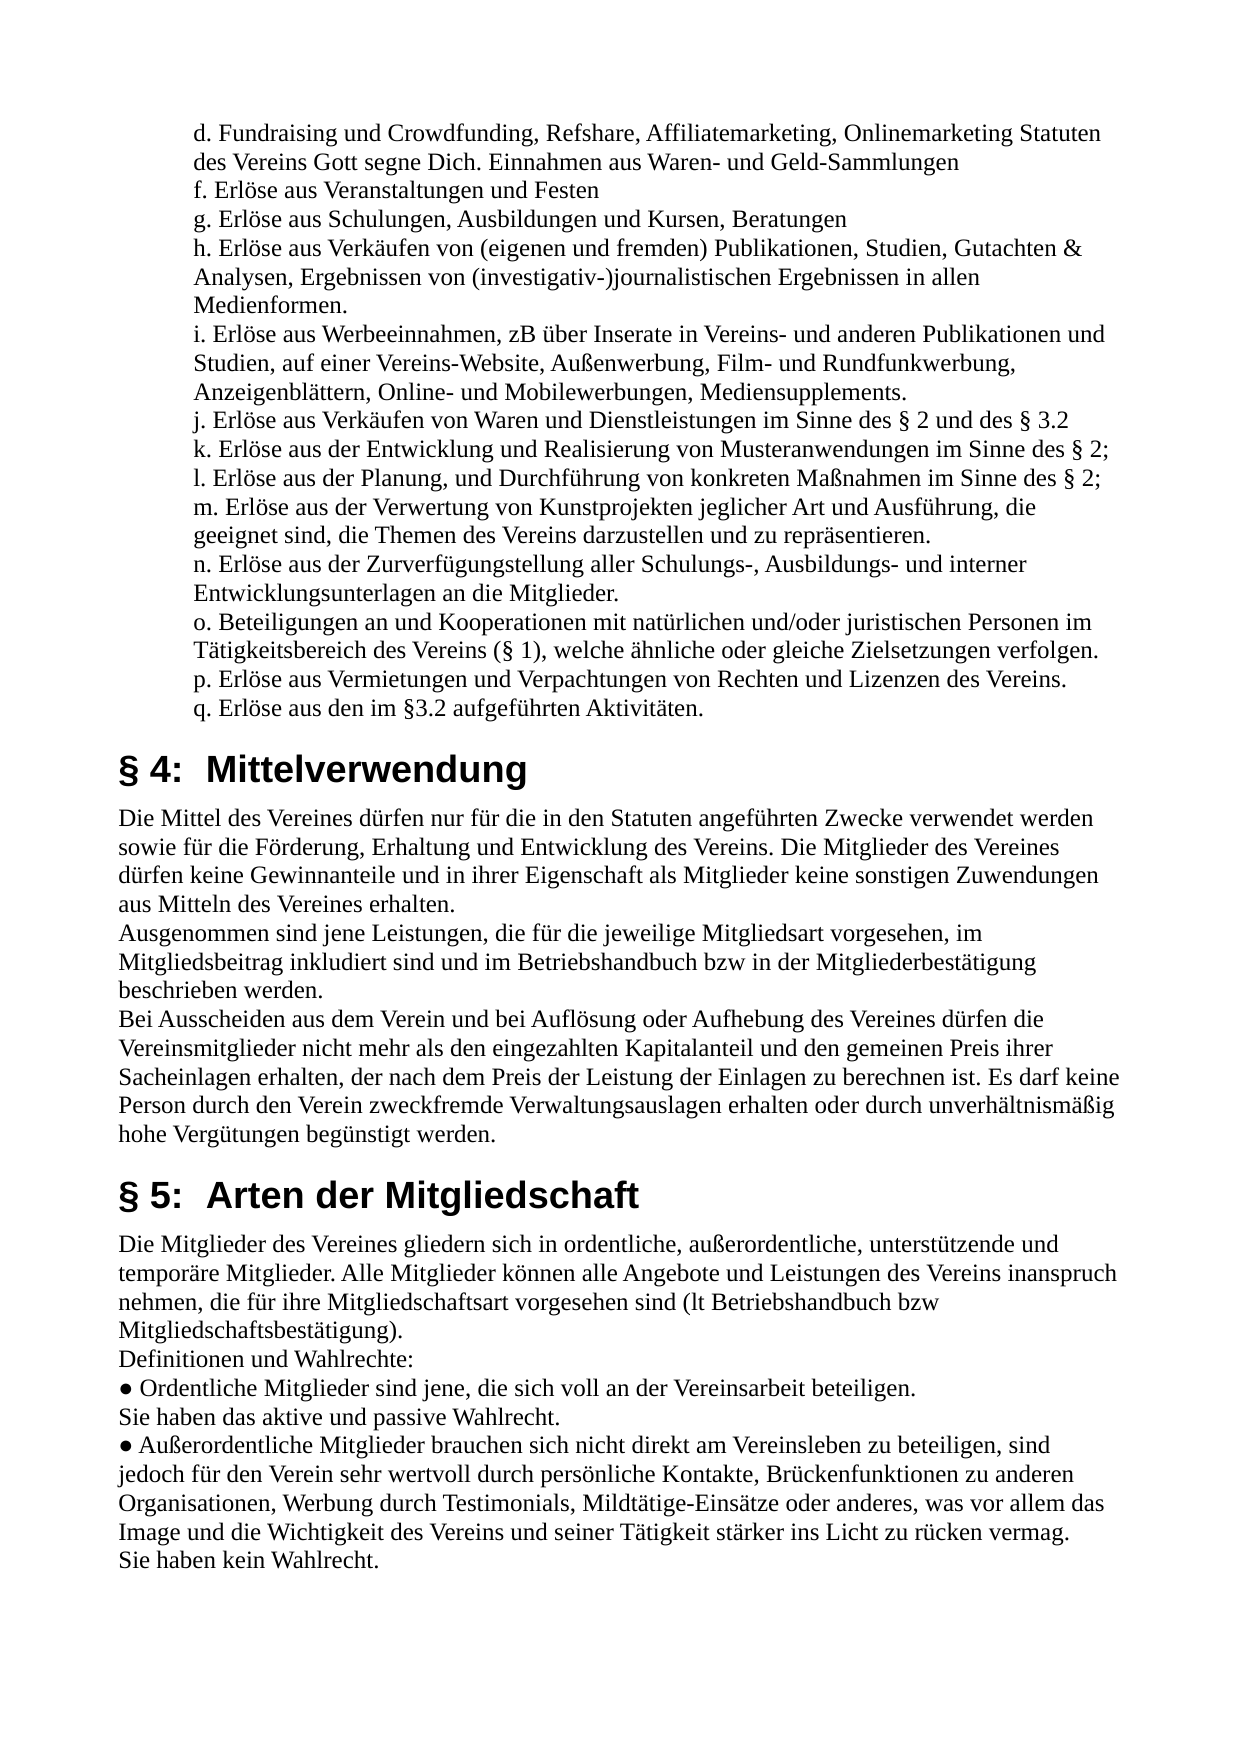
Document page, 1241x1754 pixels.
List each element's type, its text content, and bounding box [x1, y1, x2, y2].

text Sie haben kein Wahlrecht. [118, 1545, 1122, 1574]
list q. Erlöse aus den im §3.2 aufgeführten Aktivitäten. [156, 693, 1122, 722]
text ● Ordentliche Mitglieder sind jene, die sich voll an der Vereinsarbeit beteiligen. [118, 1373, 1122, 1402]
text Die Mittel des Vereines dürfen nur für die in den Statuten angeführten Zwecke verwendet werden sowie für die Förderung, Erhaltung und Entwicklung des Vereins. Die Mitglieder des Vereines dürfen keine Gewinnanteile und in ihrer Eigenschaft als Mitglieder keine sonstigen Zuwendungen aus Mitteln des Vereines erhalten. [118, 803, 1122, 918]
list l. Erlöse aus der Planung, und Durchführung von konkreten Maßnahmen im Sinne des § 2; [156, 463, 1122, 492]
subtitle Arten der Mitgliedschaft [118, 1173, 1122, 1217]
list m. Erlöse aus der Verwertung von Kunstprojekten jeglicher Art und Ausführung, die geeignet sind, die Themen des Vereins darzustellen und zu repräsentieren. [156, 492, 1122, 549]
list f. Erlöse aus Veranstaltungen und Festen [156, 176, 1122, 204]
subtitle Mittelverwendung [118, 747, 1122, 791]
list p. Erlöse aus Vermietungen und Verpachtungen von Rechten und Lizenzen des Vereins. [156, 664, 1122, 693]
text Definitionen und Wahlrechte: [118, 1344, 1122, 1373]
text Sie haben das aktive und passive Wahlrecht. [118, 1402, 1122, 1430]
list d. Fundraising und Crowdfunding, Refshare, Affiliatemarketing, Onlinemarketing Statuten des Vereins Gott segne Dich. Einnahmen aus Waren- und Geld-Sammlungen [156, 118, 1122, 176]
list k. Erlöse aus der Entwicklung und Realisierung von Musteranwendungen im Sinne des § 2; [156, 434, 1122, 463]
text Ausgenommen sind jene Leistungen, die für die jeweilige Mitgliedsart vorgesehen, im Mitgliedsbeitrag inkludiert sind und im Betriebshandbuch bzw in der Mitgliederbestätigung beschrieben werden. [118, 918, 1122, 1004]
list g. Erlöse aus Schulungen, Ausbildungen und Kursen, Beratungen [156, 204, 1122, 233]
text Organisationen, Werbung durch Testimonials, Mildtätige-Einsätze oder anderes, was vor allem das Image und die Wichtigkeit des Vereins und seiner Tätigkeit stärker ins Licht zu rücken vermag. [118, 1488, 1122, 1545]
text Bei Ausscheiden aus dem Verein und bei Auflösung oder Aufhebung des Vereines dürfen die Vereinsmitglieder nicht mehr als den eingezahlten Kapitalanteil und den gemeinen Preis ihrer Sacheinlagen erhalten, der nach dem Preis der Leistung der Einlagen zu berechnen ist. Es darf keine Person durch den Verein zweckfremde Verwaltungsauslagen erhalten oder durch unverhältnismäßig hohe Vergütungen begünstigt werden. [118, 1004, 1122, 1148]
list o. Beteiligungen an und Kooperationen mit natürlichen und/oder juristischen Personen im Tätigkeitsbereich des Vereins (§ 1), welche ähnliche oder gleiche Zielsetzungen verfolgen. [156, 607, 1122, 664]
text Die Mitglieder des Vereines gliedern sich in ordentliche, außerordentliche, unterstützende und temporäre Mitglieder. Alle Mitglieder können alle Angebote und Leistungen des Vereins inanspruch nehmen, die für ihre Mitgliedschaftsart vorgesehen sind (lt Betriebshandbuch bzw Mitgliedschaftsbestätigung). [118, 1229, 1122, 1344]
list i. Erlöse aus Werbeeinnahmen, zB über Inserate in Vereins- und anderen Publikationen und Studien, auf einer Vereins-Website, Außenwerbung, Film- und Rundfunkwerbung, Anzeigenblättern, Online- und Mobilewerbungen, Mediensupplements. [156, 319, 1122, 406]
text ● Außerordentliche Mitglieder brauchen sich nicht direkt am Vereinsleben zu beteiligen, sind jedoch für den Verein sehr wertvoll durch persönliche Kontakte, Brückenfunktionen zu anderen [118, 1430, 1122, 1488]
list j. Erlöse aus Verkäufen von Waren und Dienstleistungen im Sinne des § 2 und des § 3.2 [156, 406, 1122, 434]
list n. Erlöse aus der Zurverfügungstellung aller Schulungs-, Ausbildungs- und interner Entwicklungsunterlagen an die Mitglieder. [156, 549, 1122, 607]
list h. Erlöse aus Verkäufen von (eigenen und fremden) Publikationen, Studien, Gutachten & Analysen, Ergebnissen von (investigativ-)journalistischen Ergebnissen in allen Medienformen. [156, 233, 1122, 319]
